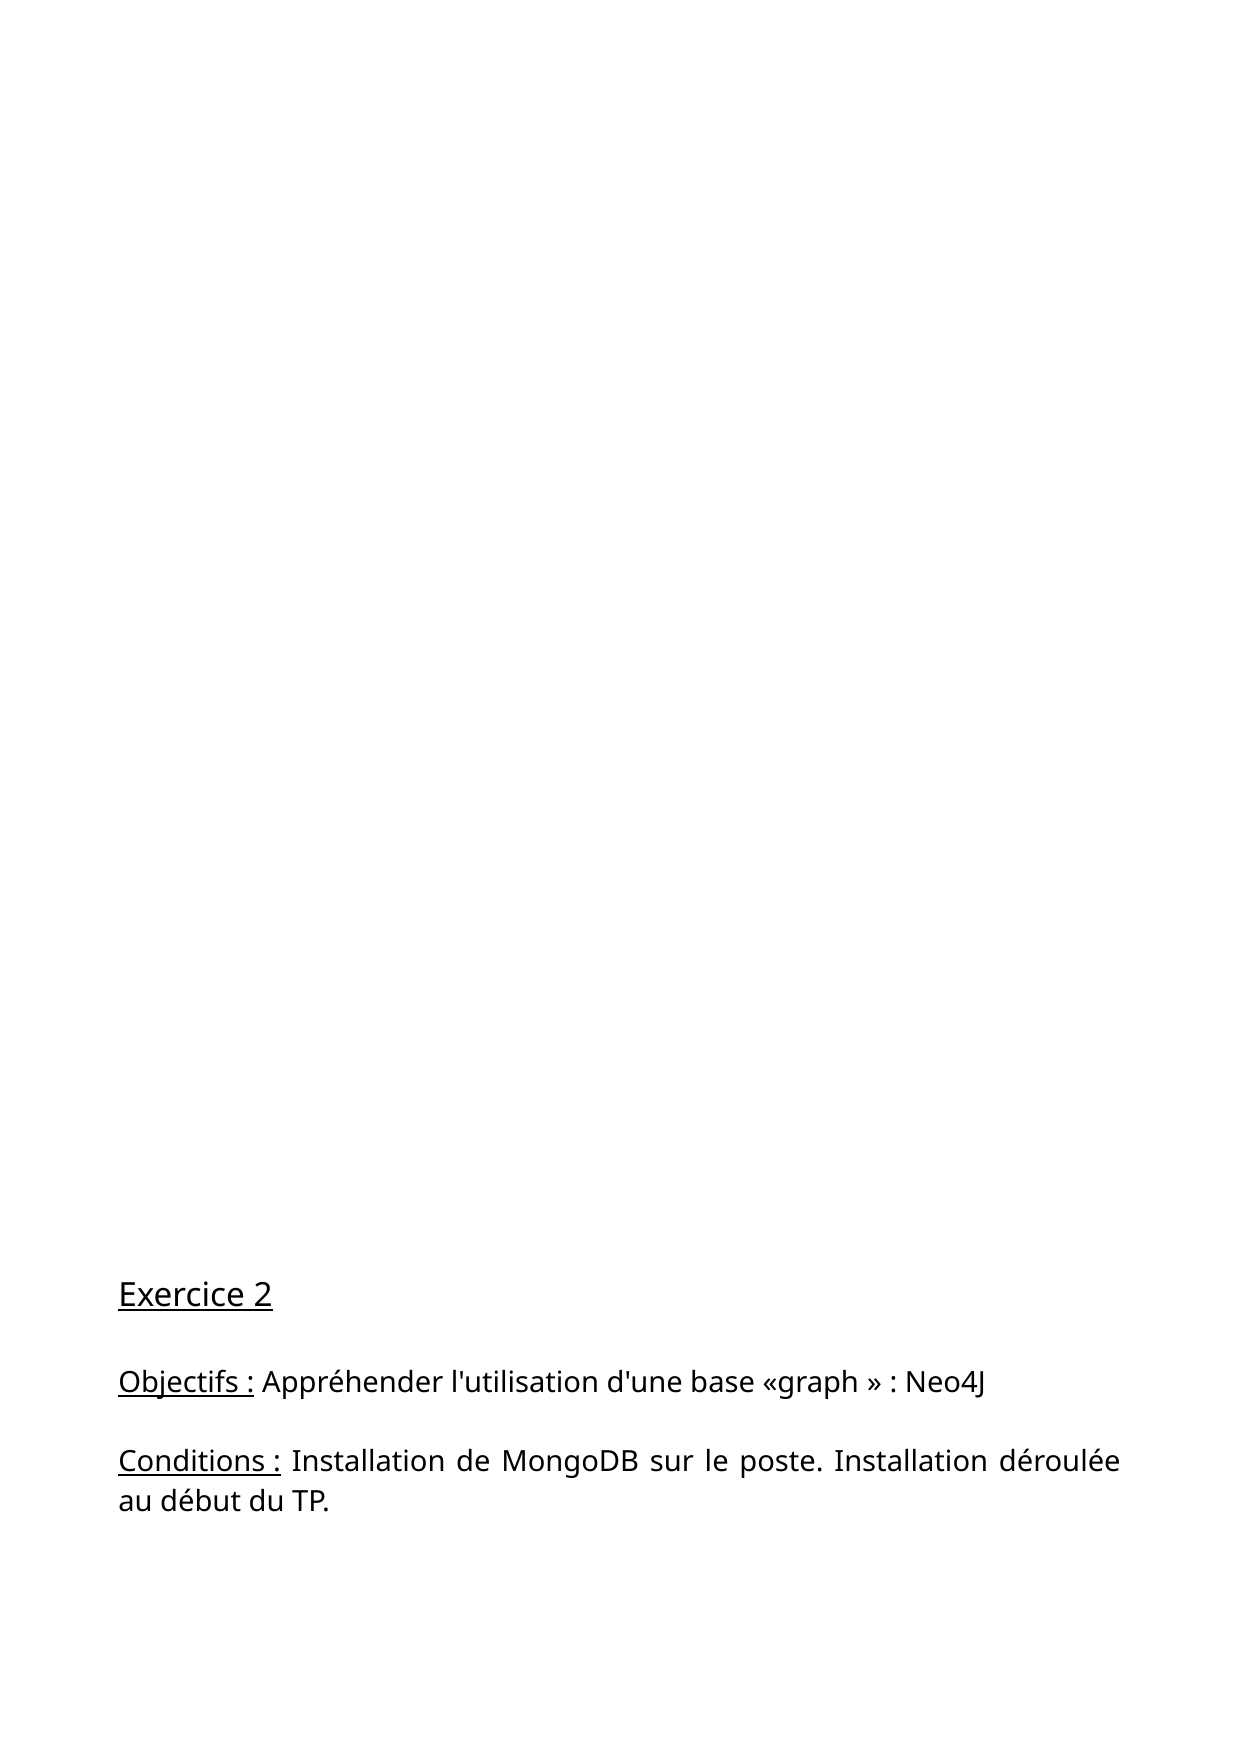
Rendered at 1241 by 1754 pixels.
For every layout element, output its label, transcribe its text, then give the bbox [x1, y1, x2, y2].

text Exercice 2 [118, 1271, 1122, 1316]
text Conditions : Installation de MongoDB sur le poste. Installation déroulée au début du TP. [118, 1441, 1122, 1520]
text Objectifs : Appréhender l'utilisation d'une base «graph » : Neo4J [118, 1361, 1122, 1401]
